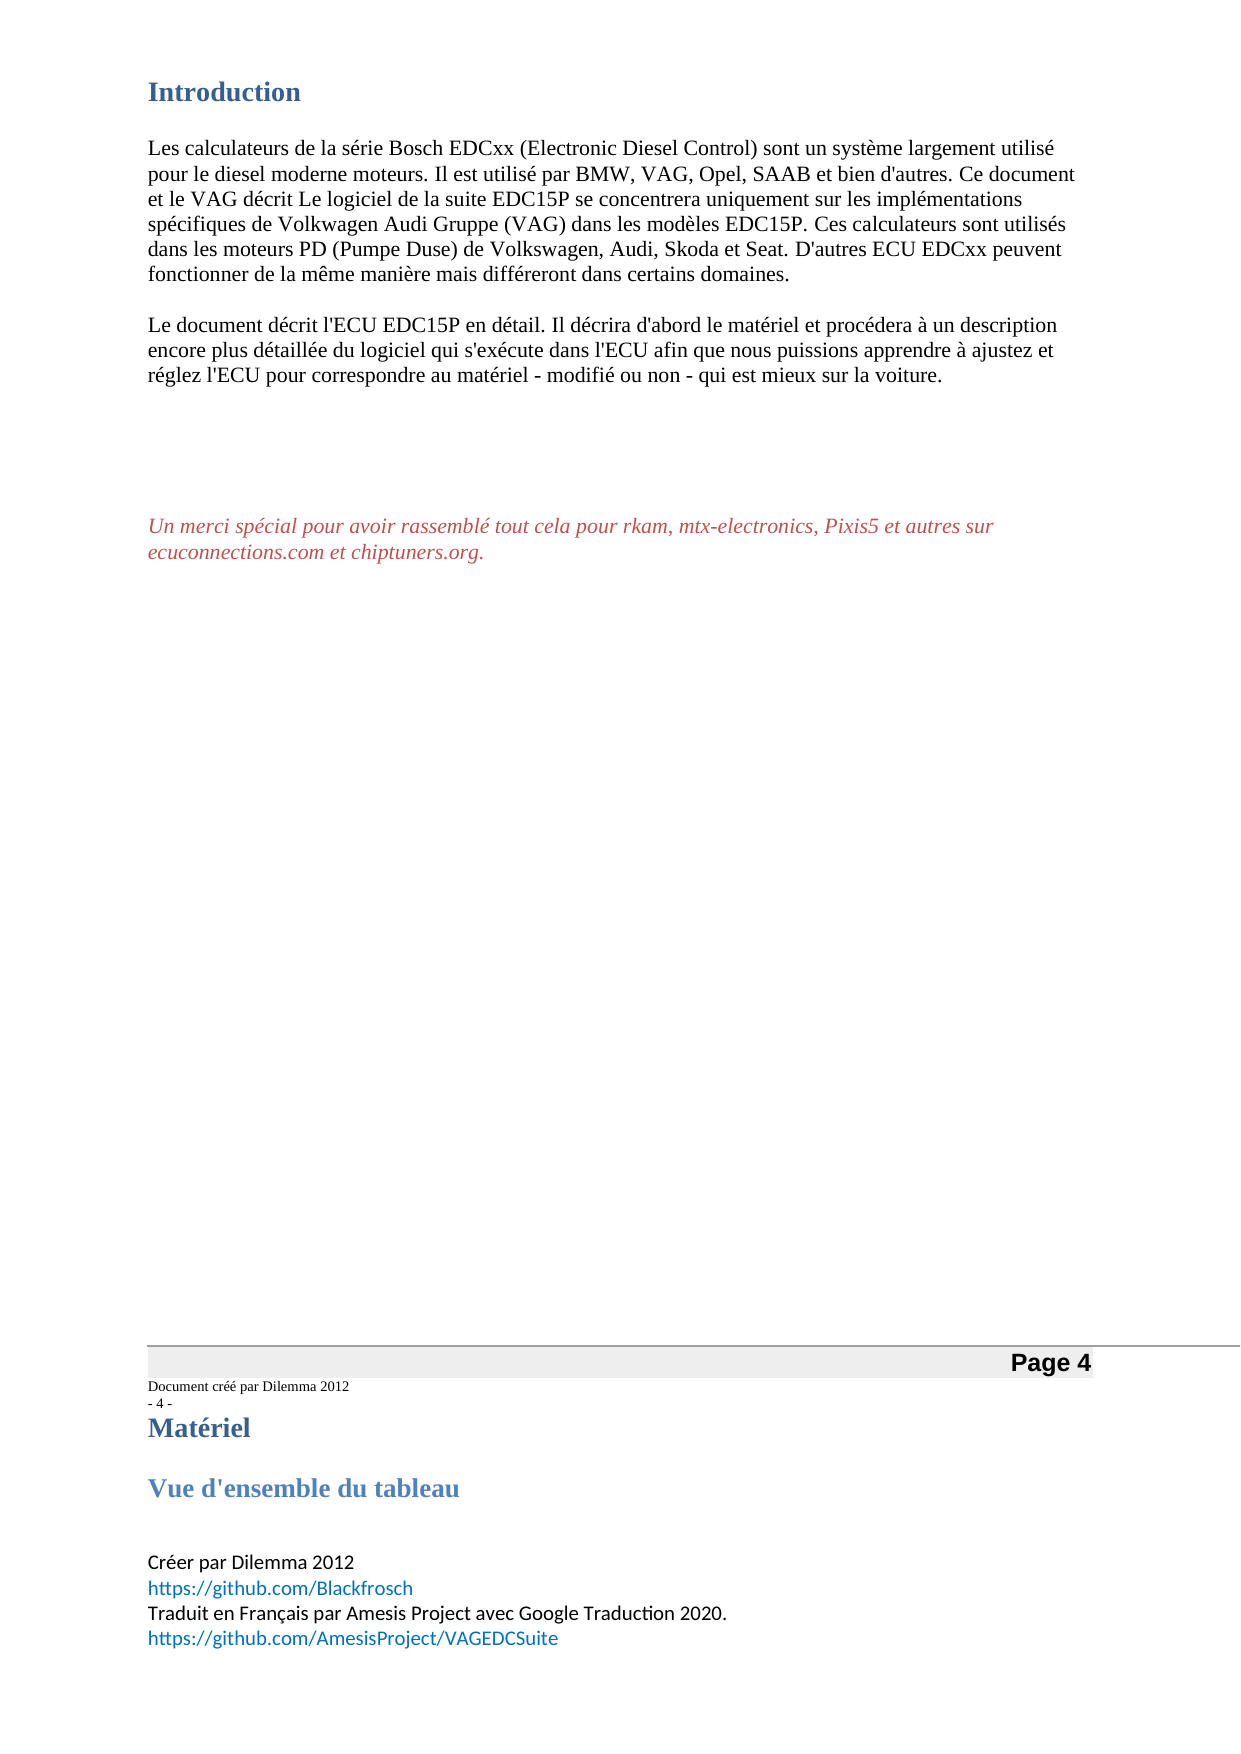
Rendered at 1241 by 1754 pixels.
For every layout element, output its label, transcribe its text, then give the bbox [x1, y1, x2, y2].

text Un merci spécial pour avoir rassemblé tout cela pour rkam, mtx-electronics, Pixis5 et autres sur [148, 513, 1093, 539]
text Document créé par Dilemma 2012 [148, 1378, 1093, 1395]
text Les calculateurs de la série Bosch EDCxx (Electronic Diesel Control) sont un système largement utilisé pour le diesel moderne moteurs. Il est utilisé par BMW, VAG, Opel, SAAB et bien d'autres. Ce document et le VAG décrit Le logiciel de la suite EDC15P se concentrera uniquement sur les implémentations spécifiques de Volkwagen Audi Gruppe (VAG) dans les modèles EDC15P. Ces calculateurs sont utilisés dans les moteurs PD (Pumpe Duse) de Volkswagen, Audi, Skoda et Seat. D'autres ECU EDCxx peuvent fonctionner de la même manière mais différeront dans certains domaines. [148, 135, 1093, 287]
text ecuconnections.com et chiptuners.org. [148, 539, 1093, 564]
text Matériel [148, 1411, 1093, 1444]
text Vue d'ensemble du tableau [148, 1472, 1093, 1503]
table_header Page 4 [148, 1347, 1093, 1378]
text Introduction [148, 75, 1093, 107]
text Le document décrit l'ECU EDC15P en détail. Il décrira d'abord le matériel et procédera à un description encore plus détaillée du logiciel qui s'exécute dans l'ECU afin que nous puissions apprendre à ajustez et réglez l'ECU pour correspondre au matériel - modifié ou non - qui est mieux sur la voiture. [148, 312, 1093, 387]
text - 4 - [148, 1395, 1093, 1411]
